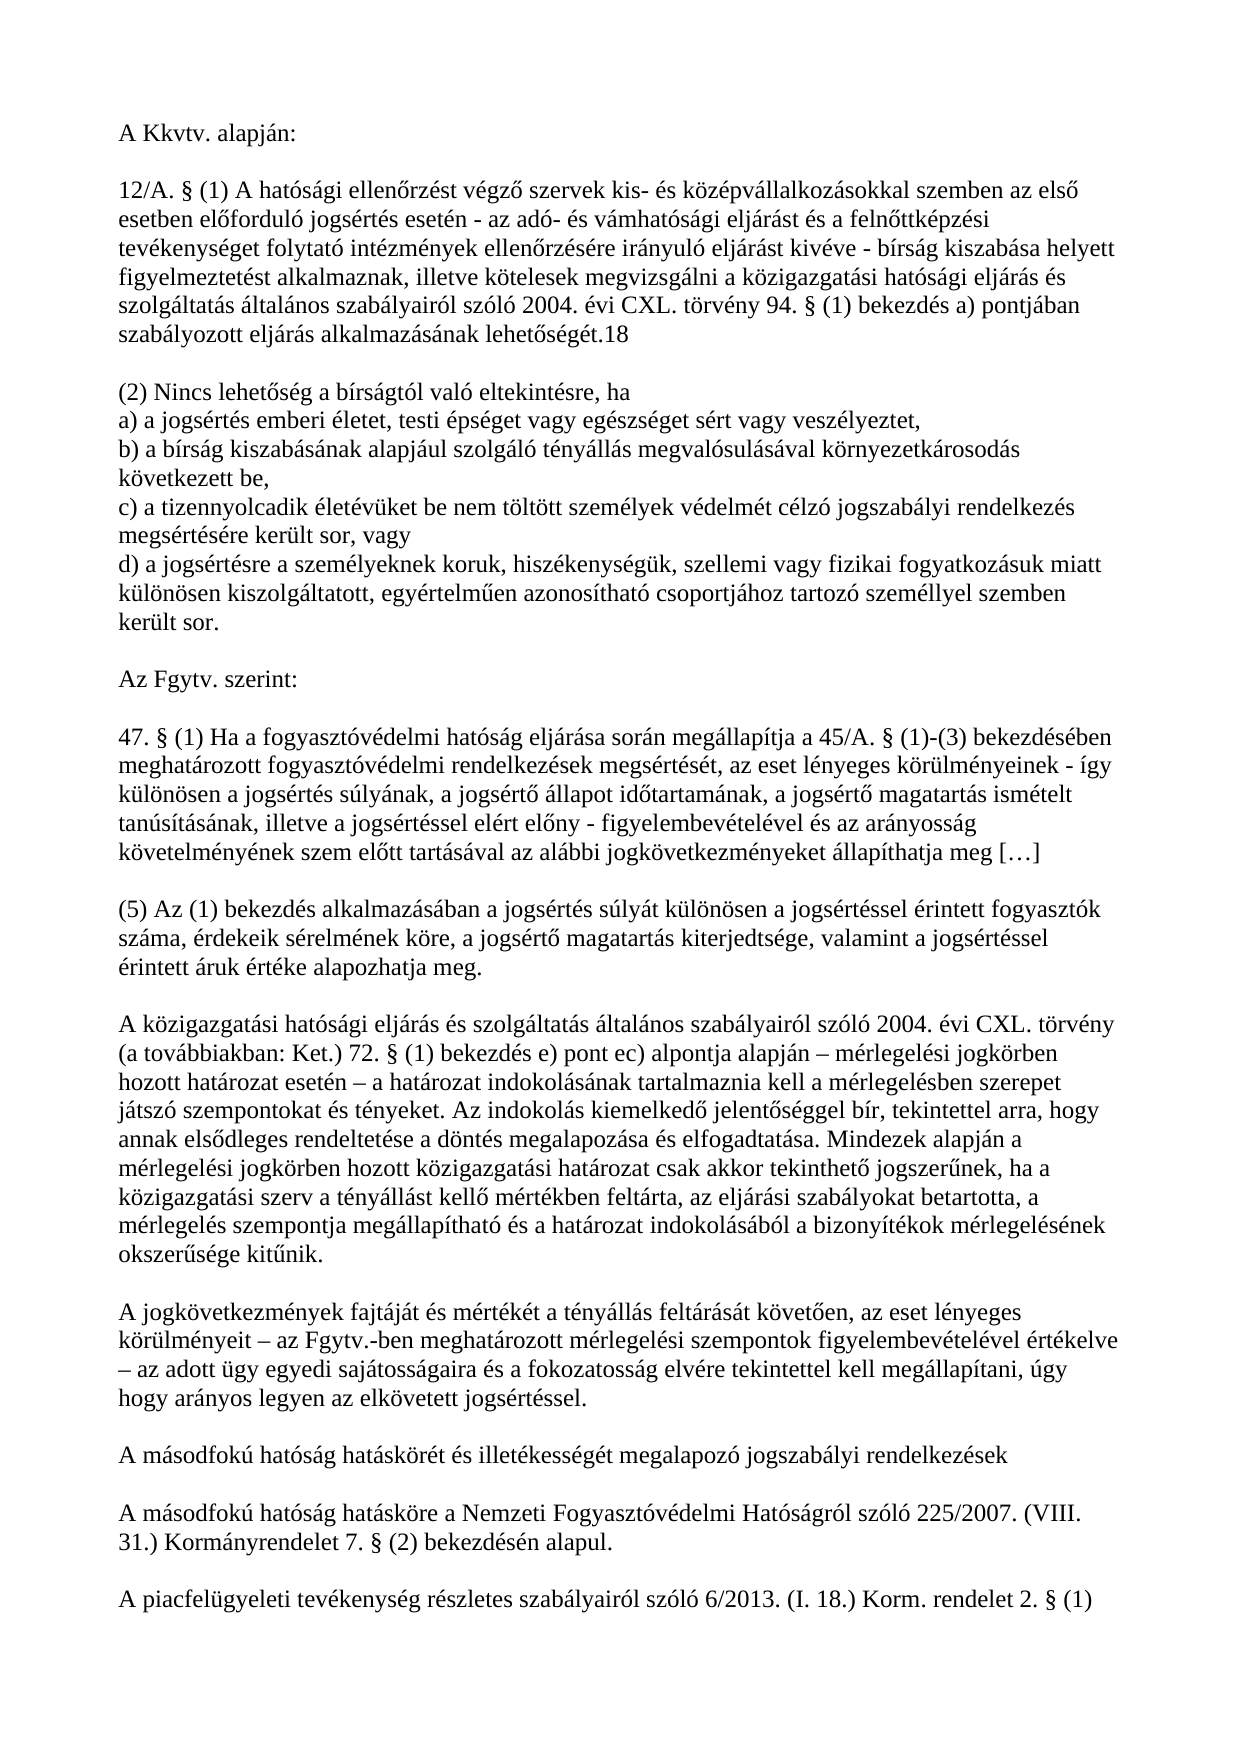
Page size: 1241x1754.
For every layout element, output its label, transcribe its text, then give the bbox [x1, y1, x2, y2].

text A Kkvtv. alapján: 12/A. § (1) A hatósági ellenőrzést végző szervek kis- és középvállalkozásokkal szemben az első esetben előforduló jogsértés esetén - az adó- és vámhatósági eljárást és a felnőttképzési tevékenységet folytató intézmények ellenőrzésére irányuló eljárást kivéve - bírság kiszabása helyett figyelmeztetést alkalmaznak, illetve kötelesek megvizsgálni a közigazgatási hatósági eljárás és szolgáltatás általános szabályairól szóló 2004. évi CXL. törvény 94. § (1) bekezdés a) pontjában szabályozott eljárás alkalmazásának lehetőségét.18 (2) Nincs lehetőség a bírságtól való eltekintésre, ha a) a jogsértés emberi életet, testi épséget vagy egészséget sért vagy veszélyeztet, b) a bírság kiszabásának alapjául szolgáló tényállás megvalósulásával környezetkárosodás következett be, c) a tizennyolcadik életévüket be nem töltött személyek védelmét célzó jogszabályi rendelkezés megsértésére került sor, vagy d) a jogsértésre a személyeknek koruk, hiszékenységük, szellemi vagy fizikai fogyatkozásuk miatt különösen kiszolgáltatott, egyértelműen azonosítható csoportjához tartozó személlyel szemben került sor. Az Fgytv. szerint: 47. § (1) Ha a fogyasztóvédelmi hatóság eljárása során megállapítja a 45/A. § (1)-(3) bekezdésében meghatározott fogyasztóvédelmi rendelkezések megsértését, az eset lényeges körülményeinek - így különösen a jogsértés súlyának, a jogsértő állapot időtartamának, a jogsértő magatartás ismételt tanúsításának, illetve a jogsértéssel elért előny - figyelembevételével és az arányosság követelményének szem előtt tartásával az alábbi jogkövetkezményeket állapíthatja meg […] (5) Az (1) bekezdés alkalmazásában a jogsértés súlyát különösen a jogsértéssel érintett fogyasztók száma, érdekeik sérelmének köre, a jogsértő magatartás kiterjedtsége, valamint a jogsértéssel érintett áruk értéke alapozhatja meg. A közigazgatási hatósági eljárás és szolgáltatás általános szabályairól szóló 2004. évi CXL. törvény (a továbbiakban: Ket.) 72. § (1) bekezdés e) pont ec) alpontja alapján – mérlegelési jogkörben hozott határozat esetén – a határozat indokolásának tartalmaznia kell a mérlegelésben szerepet játszó szempontokat és tényeket. Az indokolás kiemelkedő jelentőséggel bír, tekintettel arra, hogy annak elsődleges rendeltetése a döntés megalapozása és elfogadtatása. Mindezek alapján a mérlegelési jogkörben hozott közigazgatási határozat csak akkor tekinthető jogszerűnek, ha a közigazgatási szerv a tényállást kellő mértékben feltárta, az eljárási szabályokat betartotta, a mérlegelés szempontja megállapítható és a határozat indokolásából a bizonyítékok mérlegelésének okszerűsége kitűnik. A jogkövetkezmények fajtáját és mértékét a tényállás feltárását követően, az eset lényeges körülményeit – az Fgytv.-ben meghatározott mérlegelési szempontok figyelembevételével értékelve – az adott ügy egyedi sajátosságaira és a fokozatosság elvére tekintettel kell megállapítani, úgy hogy arányos legyen az elkövetett jogsértéssel. A másodfokú hatóság hatáskörét és illetékességét megalapozó jogszabályi rendelkezések A másodfokú hatóság hatásköre a Nemzeti Fogyasztóvédelmi Hatóságról szóló 225/2007. (VIII. 31.) Kormányrendelet 7. § (2) bekezdésén alapul. A piacfelügyeleti tevékenység részletes szabályairól szóló 6/2013. (I. 18.) Korm. rendelet 2. § (1) [118, 118, 1122, 1613]
